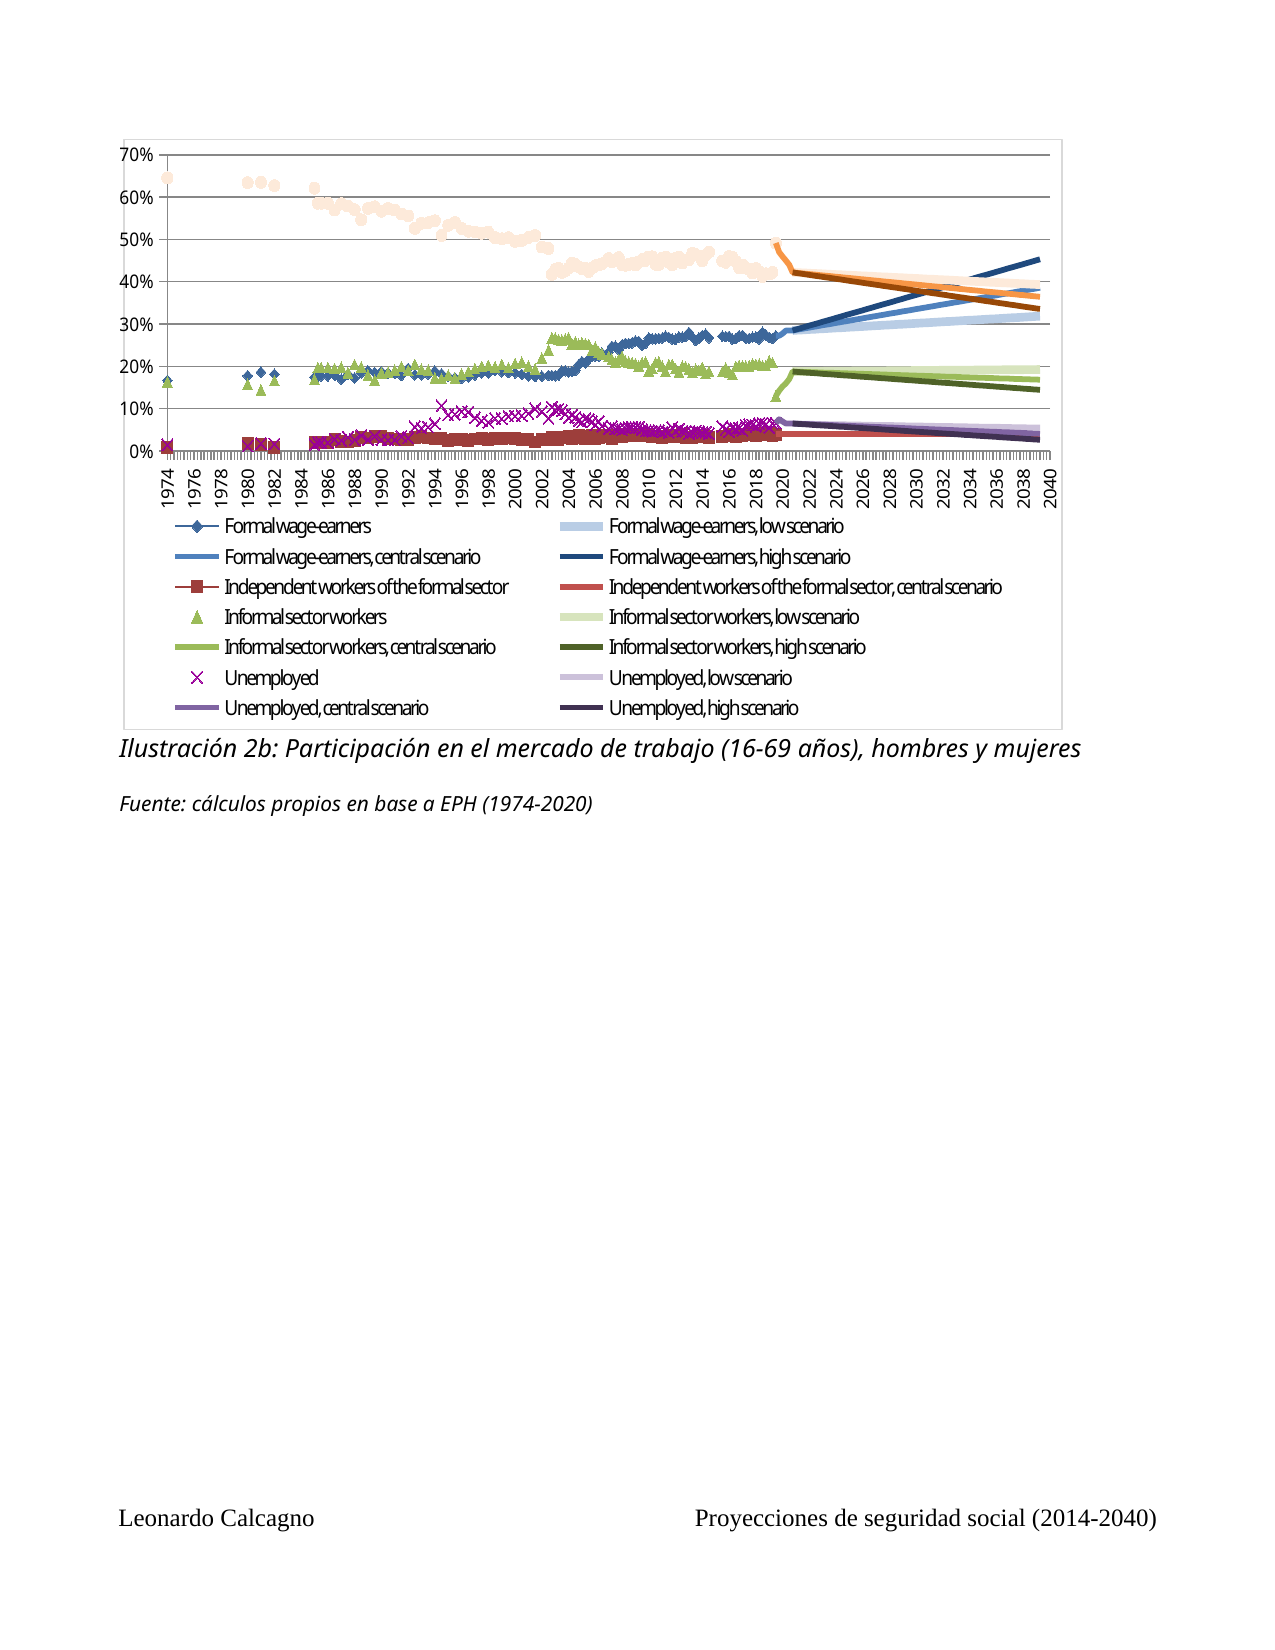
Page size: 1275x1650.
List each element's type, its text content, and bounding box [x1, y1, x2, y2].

text Fuente: cálculos propios en base a EPH (1974-2020) [119, 789, 1178, 818]
text Ilustración 2b: Participación en el mercado de trabajo (16-69 años), hombres y mujeres [119, 138, 1178, 764]
